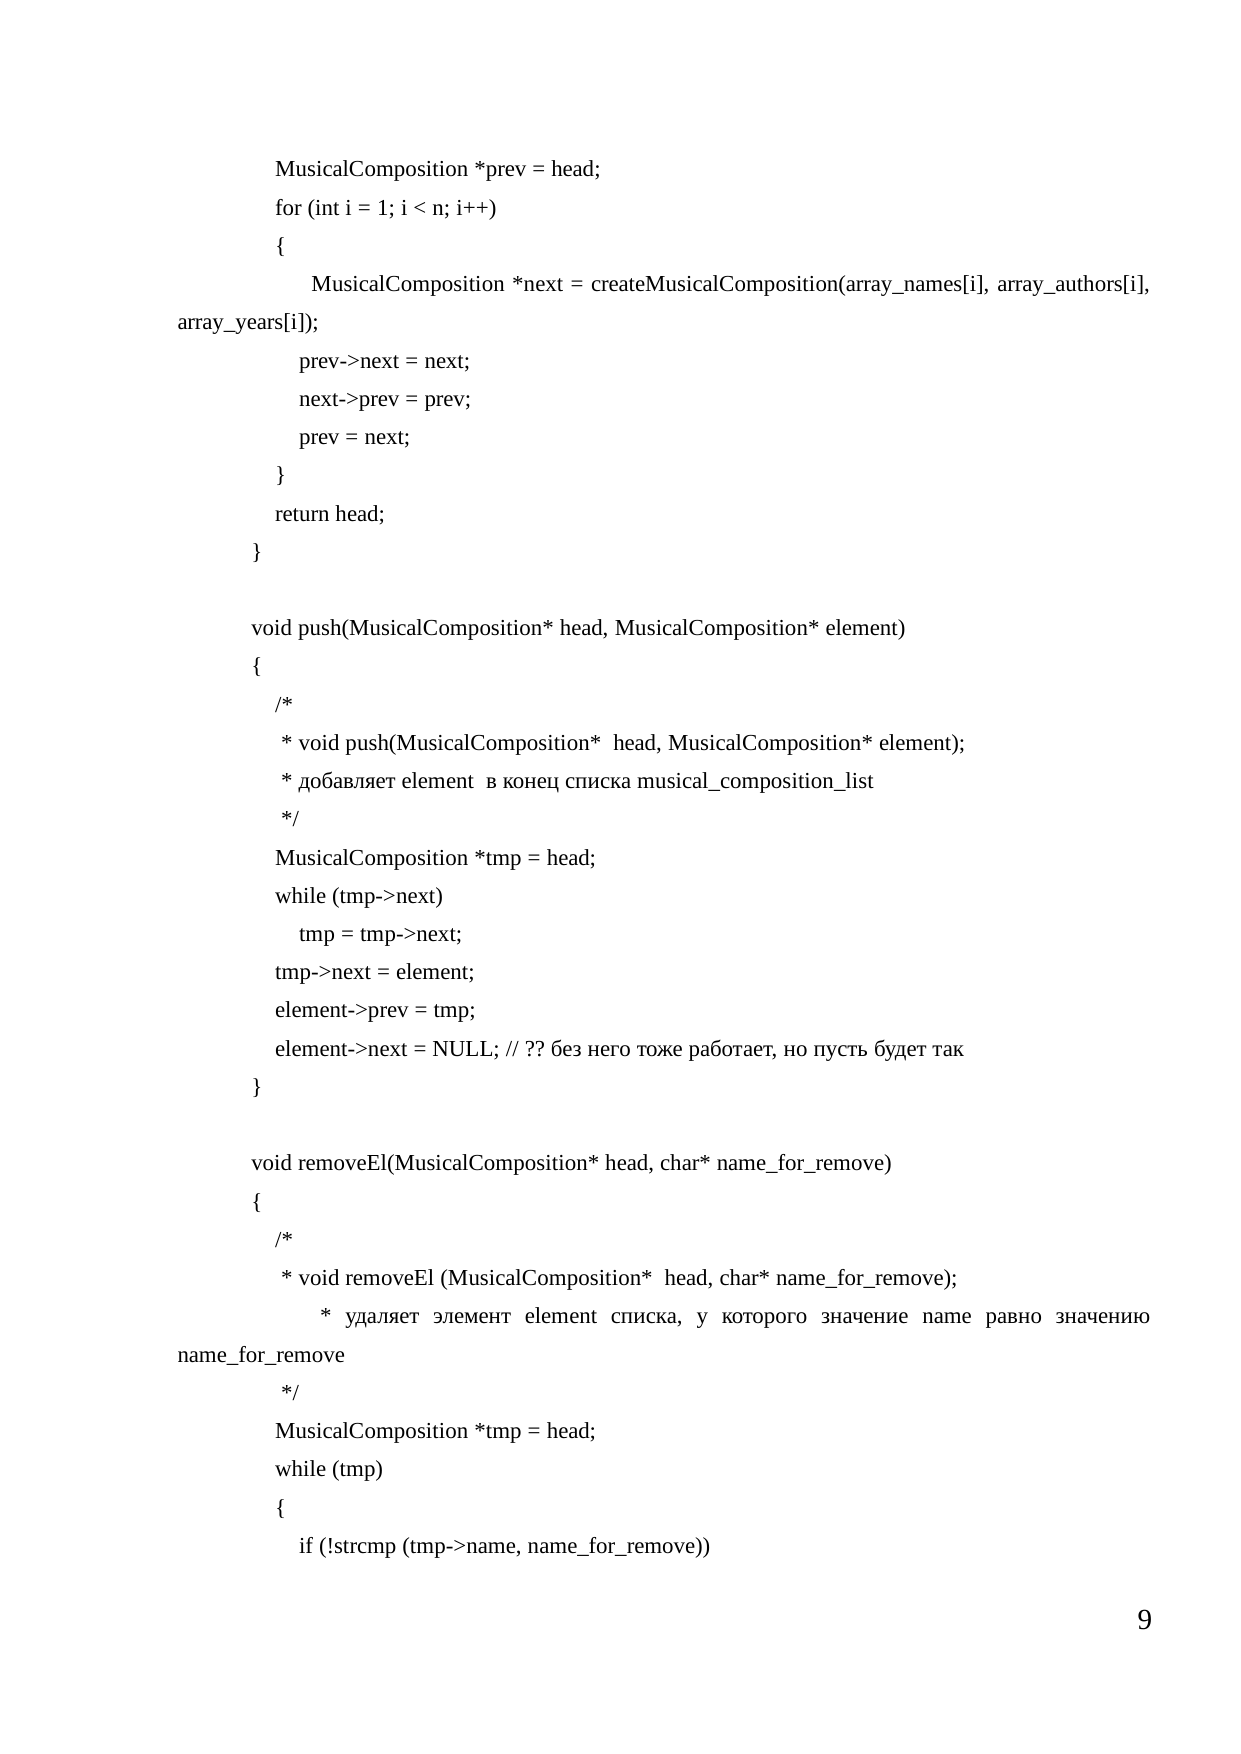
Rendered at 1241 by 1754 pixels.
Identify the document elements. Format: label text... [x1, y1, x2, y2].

text */ [177, 806, 1152, 832]
text * void push(MusicalComposition* head, MusicalComposition* element); [177, 730, 1152, 755]
text } [177, 539, 1152, 564]
text element->next = NULL; // ?? без него тоже работает, но пусть будет так [177, 1036, 1152, 1061]
text for (int i = 1; i < n; i++) [177, 194, 1152, 220]
text MusicalComposition *next = createMusicalComposition(array_names[i], array_authors[i], array_years[i]); [177, 271, 1152, 335]
text * добавляет element в конец списка musical_composition_list [177, 768, 1152, 793]
text element->prev = tmp; [177, 997, 1152, 1023]
text { [177, 1494, 1152, 1520]
text return head; [177, 500, 1152, 526]
text MusicalComposition *prev = head; [177, 156, 1152, 182]
text { [177, 1188, 1152, 1214]
text void removeEl(MusicalComposition* head, char* name_for_remove) [177, 1150, 1152, 1176]
text * удаляет элемент element списка, у которого значение name равно значению name_for_remove [177, 1303, 1152, 1367]
text tmp = tmp->next; [177, 921, 1152, 946]
text if (!strcmp (tmp->name, name_for_remove)) [177, 1533, 1152, 1558]
text MusicalComposition *tmp = head; [177, 1418, 1152, 1443]
text void push(MusicalComposition* head, MusicalComposition* element) [177, 615, 1152, 641]
text /* [177, 1227, 1152, 1252]
text /* [177, 692, 1152, 717]
text } [177, 1074, 1152, 1099]
text while (tmp->next) [177, 883, 1152, 908]
text { [177, 233, 1152, 258]
text prev = next; [177, 424, 1152, 449]
text next->prev = prev; [177, 386, 1152, 411]
text */ [177, 1380, 1152, 1405]
text } [177, 462, 1152, 488]
text tmp->next = element; [177, 959, 1152, 985]
text prev->next = next; [177, 347, 1152, 373]
text { [177, 653, 1152, 679]
text while (tmp) [177, 1456, 1152, 1482]
text MusicalComposition *tmp = head; [177, 844, 1152, 870]
text * void removeEl (MusicalComposition* head, char* name_for_remove); [177, 1265, 1152, 1291]
